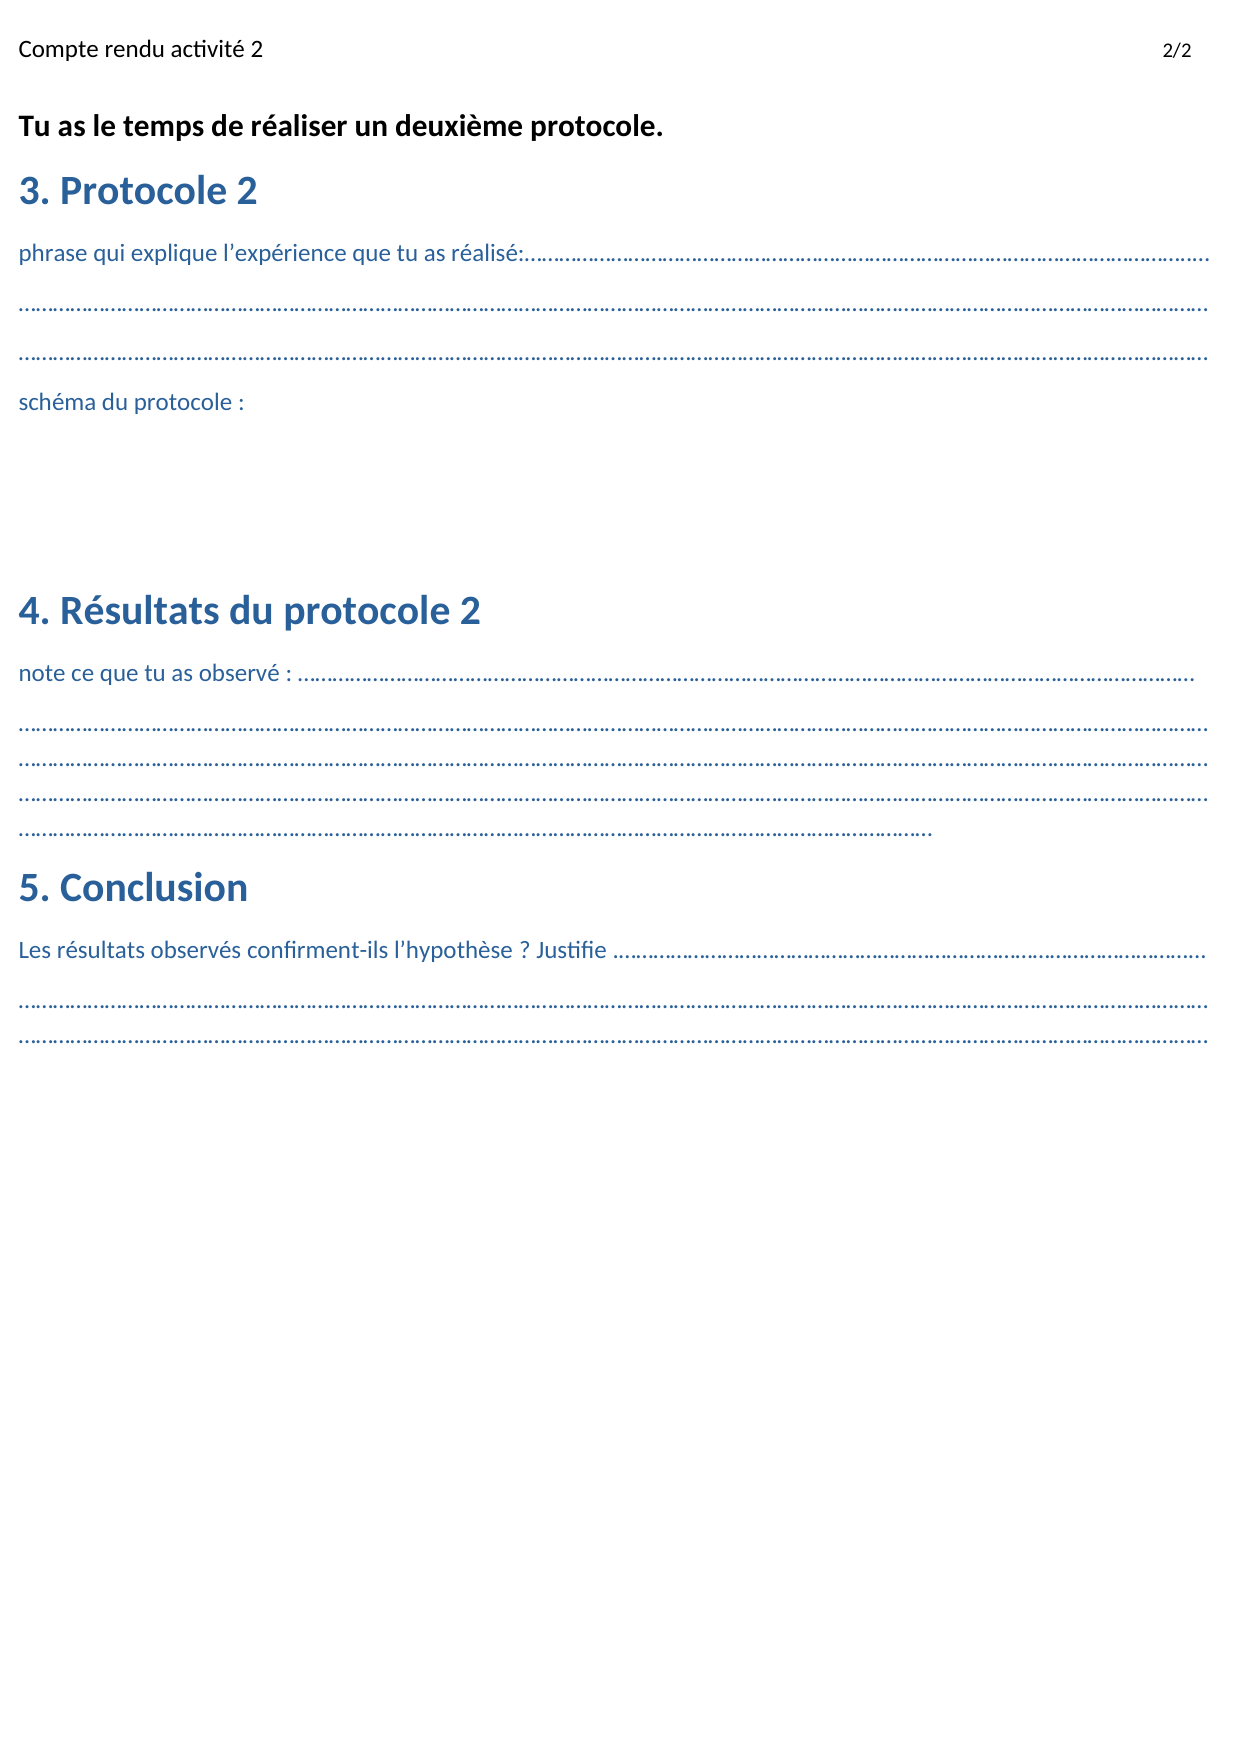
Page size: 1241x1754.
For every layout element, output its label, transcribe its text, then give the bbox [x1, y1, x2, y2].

text 5. Conclusion [18, 861, 1221, 912]
text Tu as le temps de réaliser un deuxième protocole. [18, 106, 1221, 144]
text ……………………………………………………………………………………………………………………………………………………………………………………… [18, 336, 1221, 367]
text note ce que tu as observé : ………………………………………………………………………………………………………………………………………… [18, 657, 1221, 688]
text …………………………………………………………………………………………………………………………………………………………………………………………………………………………………………………………………………………………………………………………………………………………………………………………………………………………………………………………………………………………………………………………………………………………………………………………………………………………………………………………………………………………………………………… [18, 707, 1221, 842]
text 3. Protocole 2 [18, 164, 1221, 215]
text ……………………………………………………………………………………………………………………………………………………………………………………… [18, 287, 1221, 317]
text schéma du protocole : [18, 386, 1221, 416]
text phrase qui explique l’expérience que tu as réalisé:……………………………………………………………………………………………………..… [18, 237, 1221, 268]
text Les résultats observés confirment-ils l’hypothèse ? Justifie .………………………………………………………………………………………... [18, 934, 1221, 965]
text 4. Résultats du protocole 2 [18, 584, 1221, 635]
text ……………………………………………………………………………………………………………………………………………………………………………………………………………………………………………………………………………………………………………………………………………………………………………… [18, 984, 1221, 1049]
